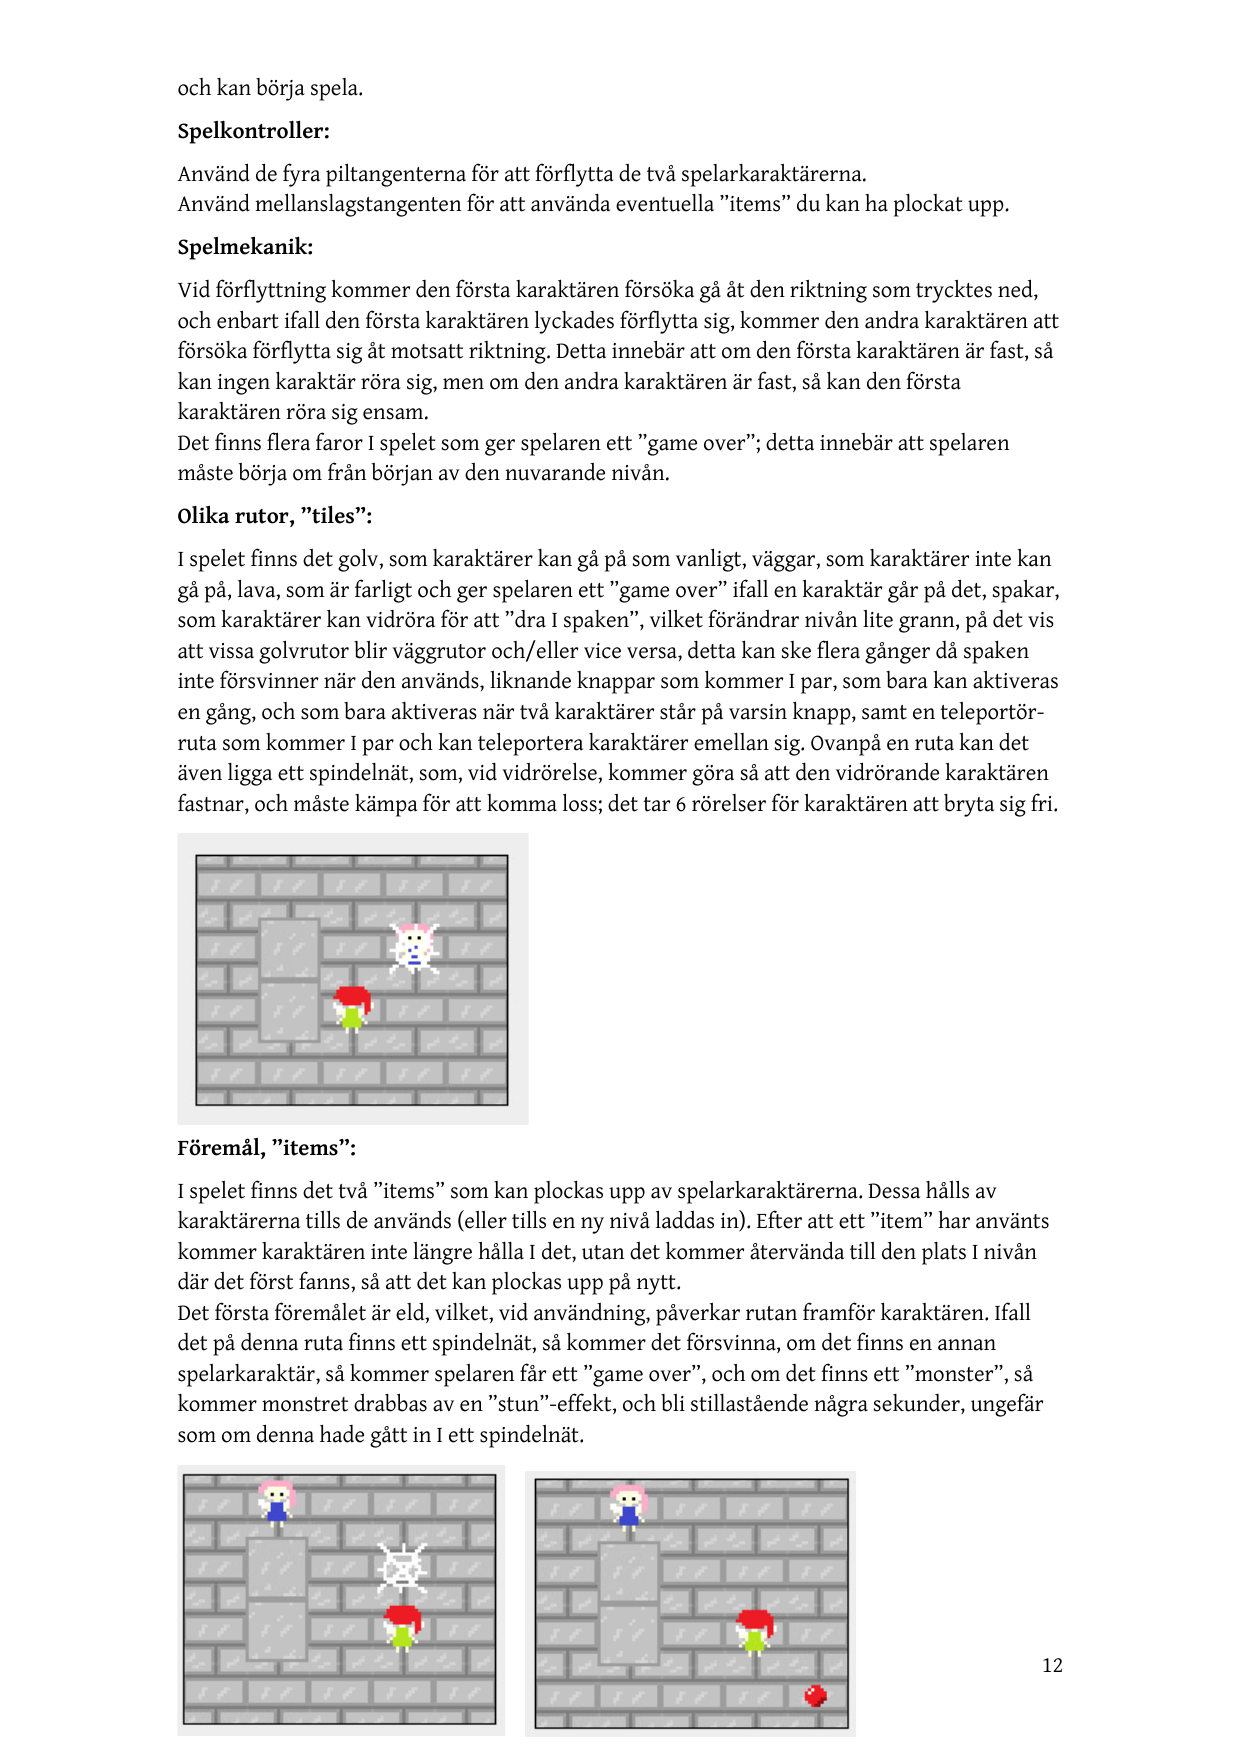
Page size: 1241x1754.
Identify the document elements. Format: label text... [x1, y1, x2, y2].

text Använd de fyra piltangenterna för att förflytta de två spelarkaraktärerna. Använd mellanslagstangenten för att använda eventuella ”items” du kan ha plockat upp. [177, 161, 1063, 218]
picture [525, 1471, 857, 1737]
text Olika rutor, ”tiles”: [177, 504, 1063, 530]
text Vid förflyttning kommer den första karaktären försöka gå åt den riktning som trycktes ned, och enbart ifall den första karaktären lyckades förflytta sig, kommer den andra karaktären att försöka förflytta sig åt motsatt riktning. Detta innebär att om den första karaktären är fast, så kan ingen karaktär röra sig, men om den andra karaktären är fast, så kan den första karaktären röra sig ensam. Det finns flera faror I spelet som ger spelaren ett ”game over”; detta innebär att spelaren måste börja om från början av den nuvarande nivån. [177, 278, 1063, 487]
text Spelkontroller: [177, 118, 1063, 144]
picture [177, 1465, 506, 1736]
text Spelmekanik: [177, 234, 1063, 261]
picture [177, 833, 529, 1125]
text I spelet finns det två ”items” som kan plockas upp av spelarkaraktärerna. Dessa hålls av karaktärerna tills de används (eller tills en ny nivå laddas in). Efter att ett ”item” har använts kommer karaktären inte längre hålla I det, utan det kommer återvända till den plats I nivån där det först fanns, så att det kan plockas upp på nytt. Det första föremålet är eld, vilket, vid användning, påverkar rutan framför karaktären. Ifall det på denna ruta finns ett spindelnät, så kommer det försvinna, om det finns en annan spelarkaraktär, så kommer spelaren får ett ”game over”, och om det finns ett ”monster”, så kommer monstret drabbas av en ”stun”-effekt, och bli stillastående några sekunder, ungefär som om denna hade gått in I ett spindelnät. [177, 1178, 1063, 1449]
text och kan börja spela. [177, 75, 1063, 102]
text I spelet finns det golv, som karaktärer kan gå på som vanligt, väggar, som karaktärer inte kan gå på, lava, som är farligt och ger spelaren ett ”game over” ifall en karaktär går på det, spakar, som karaktärer kan vidröra för att ”dra I spaken”, vilket förändrar nivån lite grann, på det vis att vissa golvrutor blir väggrutor och/eller vice versa, detta kan ske flera gånger då spaken inte försvinner när den används, liknande knappar som kommer I par, som bara kan aktiveras en gång, och som bara aktiveras när två karaktärer står på varsin knapp, samt en teleportör-ruta som kommer I par och kan teleportera karaktärer emellan sig. Ovanpå en ruta kan det även ligga ett spindelnät, som, vid vidrörelse, kommer göra så att den vidrörande karaktären fastnar, och måste kämpa för att komma loss; det tar 6 rörelser för karaktären att bryta sig fri. [177, 547, 1063, 817]
text Föremål, ”items”: [177, 1135, 1063, 1162]
